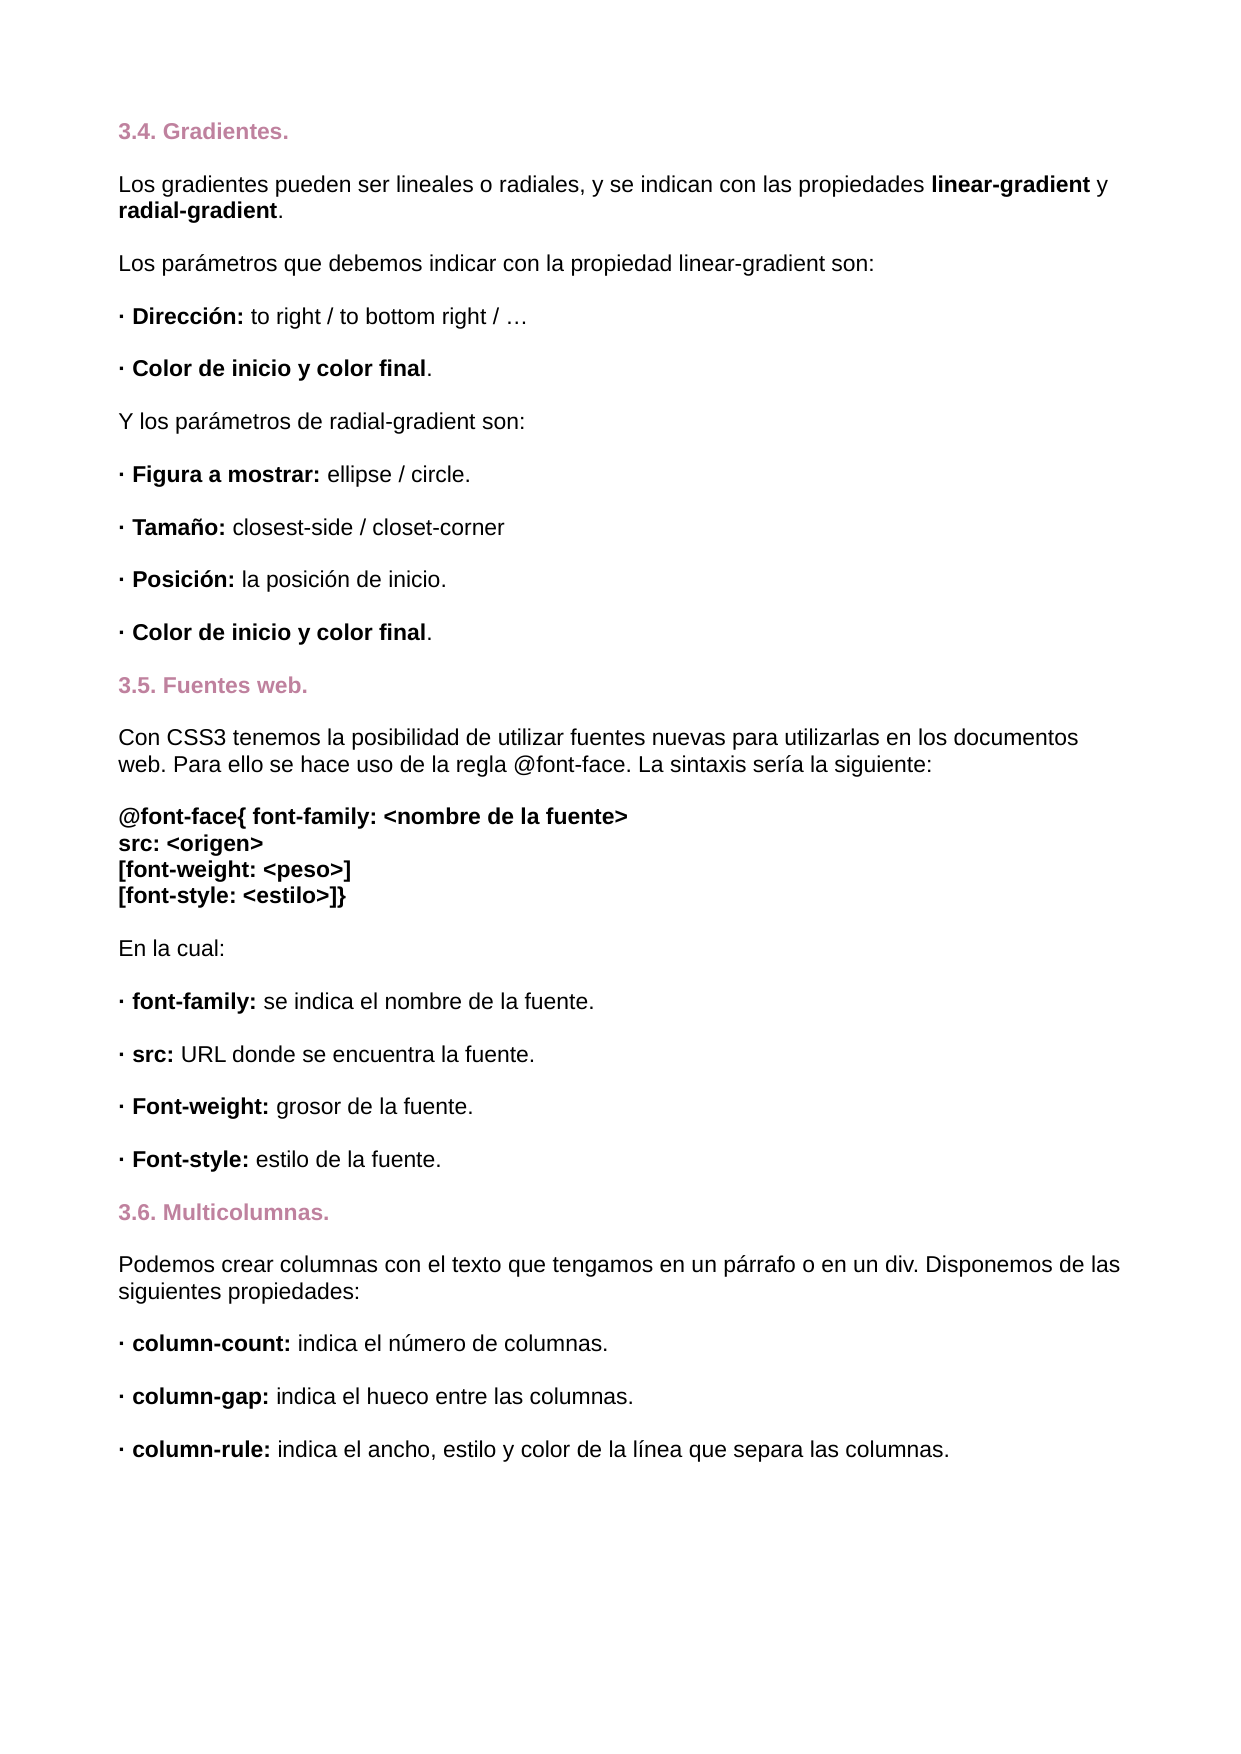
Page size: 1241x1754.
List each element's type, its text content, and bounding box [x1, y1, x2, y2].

text · Font-style: estilo de la fuente. [118, 1146, 1122, 1172]
text 3.5. Fuentes web. [118, 672, 1122, 698]
text · Posición: la posición de inicio. [118, 566, 1122, 592]
text [font-style: <estilo>]} [118, 882, 1122, 909]
text · column-count: indica el número de columnas. [118, 1330, 1122, 1357]
text Podemos crear columnas con el texto que tengamos en un párrafo o en un div. Disponemos de las siguientes propiedades: [118, 1251, 1122, 1304]
text 3.6. Multicolumnas. [118, 1199, 1122, 1225]
text src: <origen> [118, 830, 1122, 856]
text · Dirección: to right / to bottom right / … [118, 303, 1122, 329]
text · Color de inicio y color final. [118, 355, 1122, 382]
text · Font-weight: grosor de la fuente. [118, 1093, 1122, 1119]
text · Figura a mostrar: ellipse / circle. [118, 461, 1122, 487]
text @font-face{ font-family: <nombre de la fuente> [118, 803, 1122, 830]
text Los gradientes pueden ser lineales o radiales, y se indican con las propiedades linear-gradient y radial-gradient. [118, 171, 1122, 223]
text Y los parámetros de radial-gradient son: [118, 408, 1122, 434]
text 3.4. Gradientes. [118, 118, 1122, 144]
text · column-rule: indica el ancho, estilo y color de la línea que separa las columnas. [118, 1436, 1122, 1462]
text [font-weight: <peso>] [118, 856, 1122, 882]
text En la cual: [118, 935, 1122, 961]
text · font-family: se indica el nombre de la fuente. [118, 988, 1122, 1014]
text Con CSS3 tenemos la posibilidad de utilizar fuentes nuevas para utilizarlas en los documentos web. Para ello se hace uso de la regla @font-face. La sintaxis sería la siguiente: [118, 724, 1122, 777]
text · src: URL donde se encuentra la fuente. [118, 1041, 1122, 1067]
text · column-gap: indica el hueco entre las columnas. [118, 1383, 1122, 1409]
text · Tamaño: closest-side / closet-corner [118, 513, 1122, 540]
text Los parámetros que debemos indicar con la propiedad linear-gradient son: [118, 250, 1122, 276]
text · Color de inicio y color final. [118, 619, 1122, 645]
